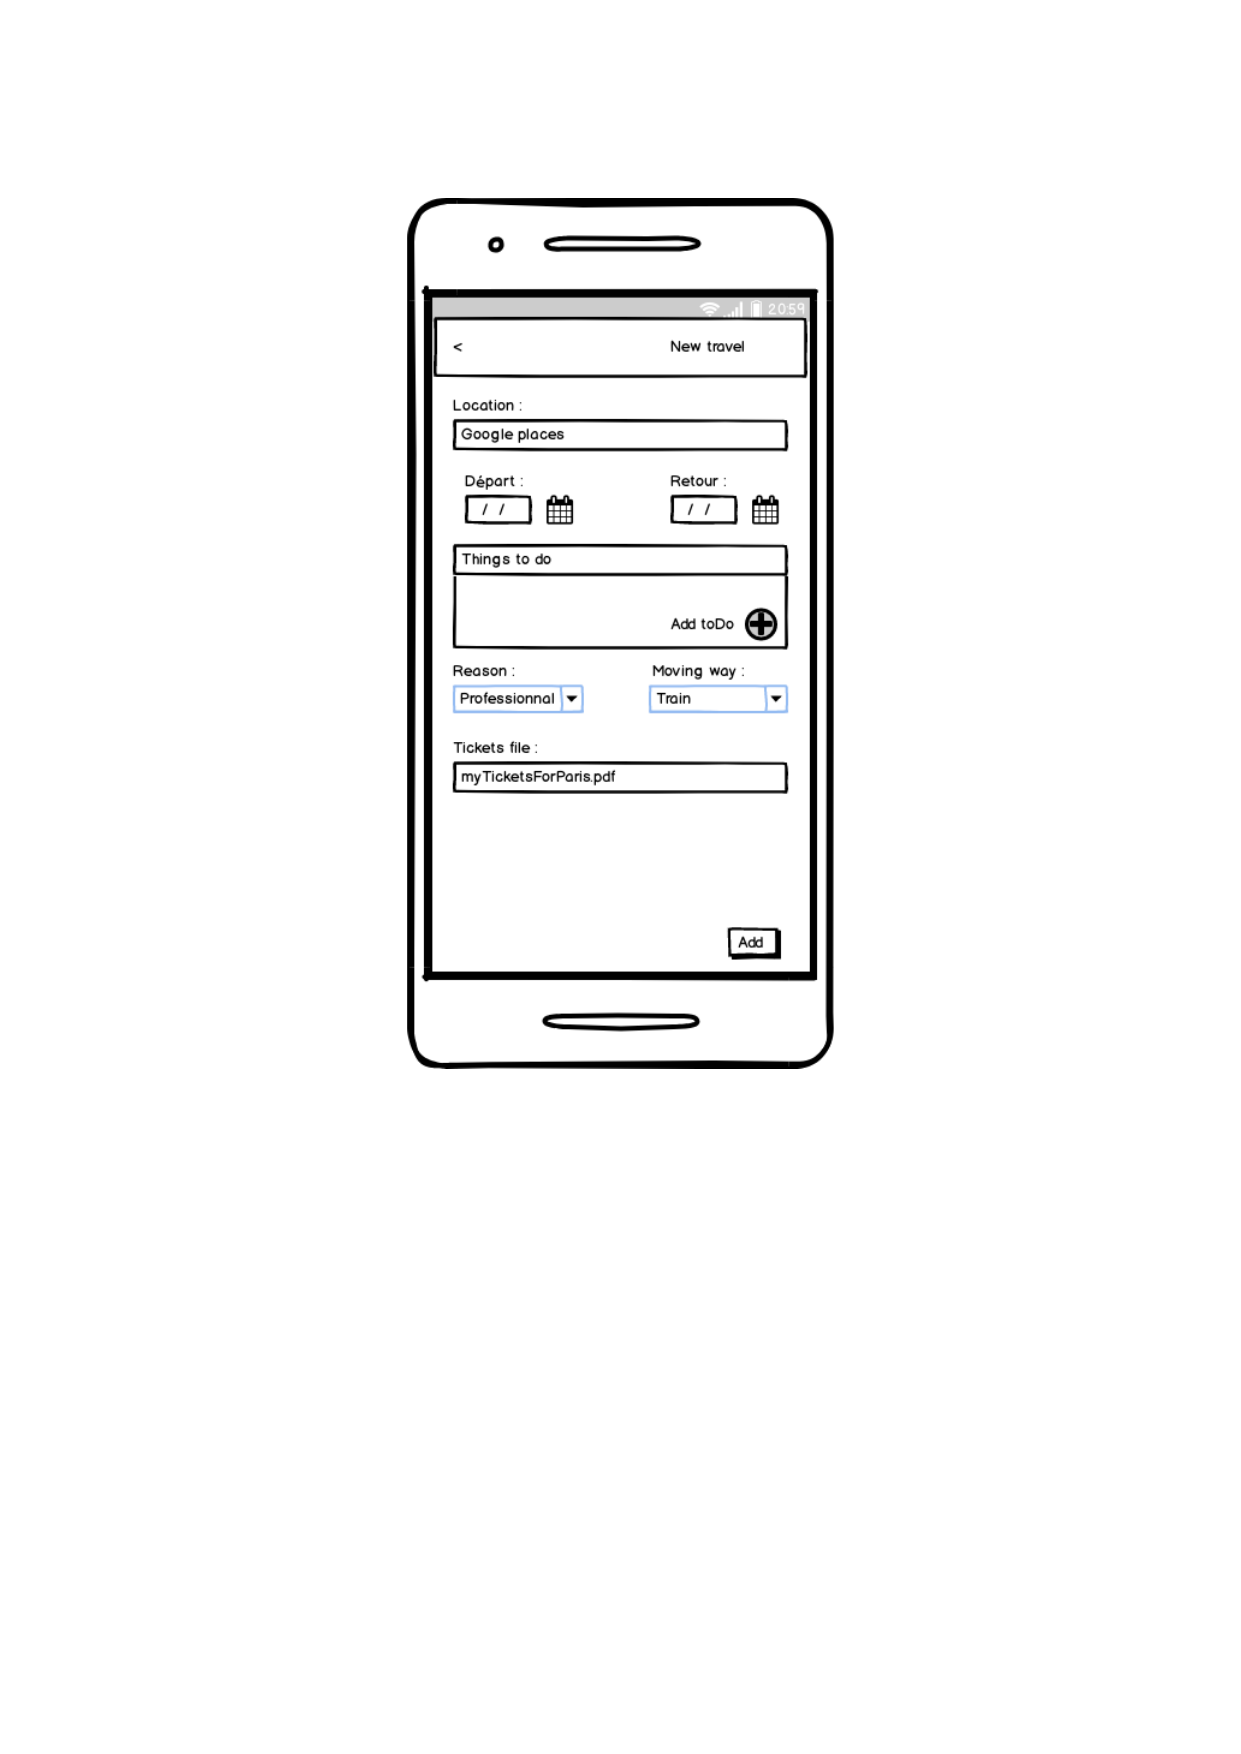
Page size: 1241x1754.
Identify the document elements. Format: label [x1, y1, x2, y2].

picture [406, 198, 834, 1069]
